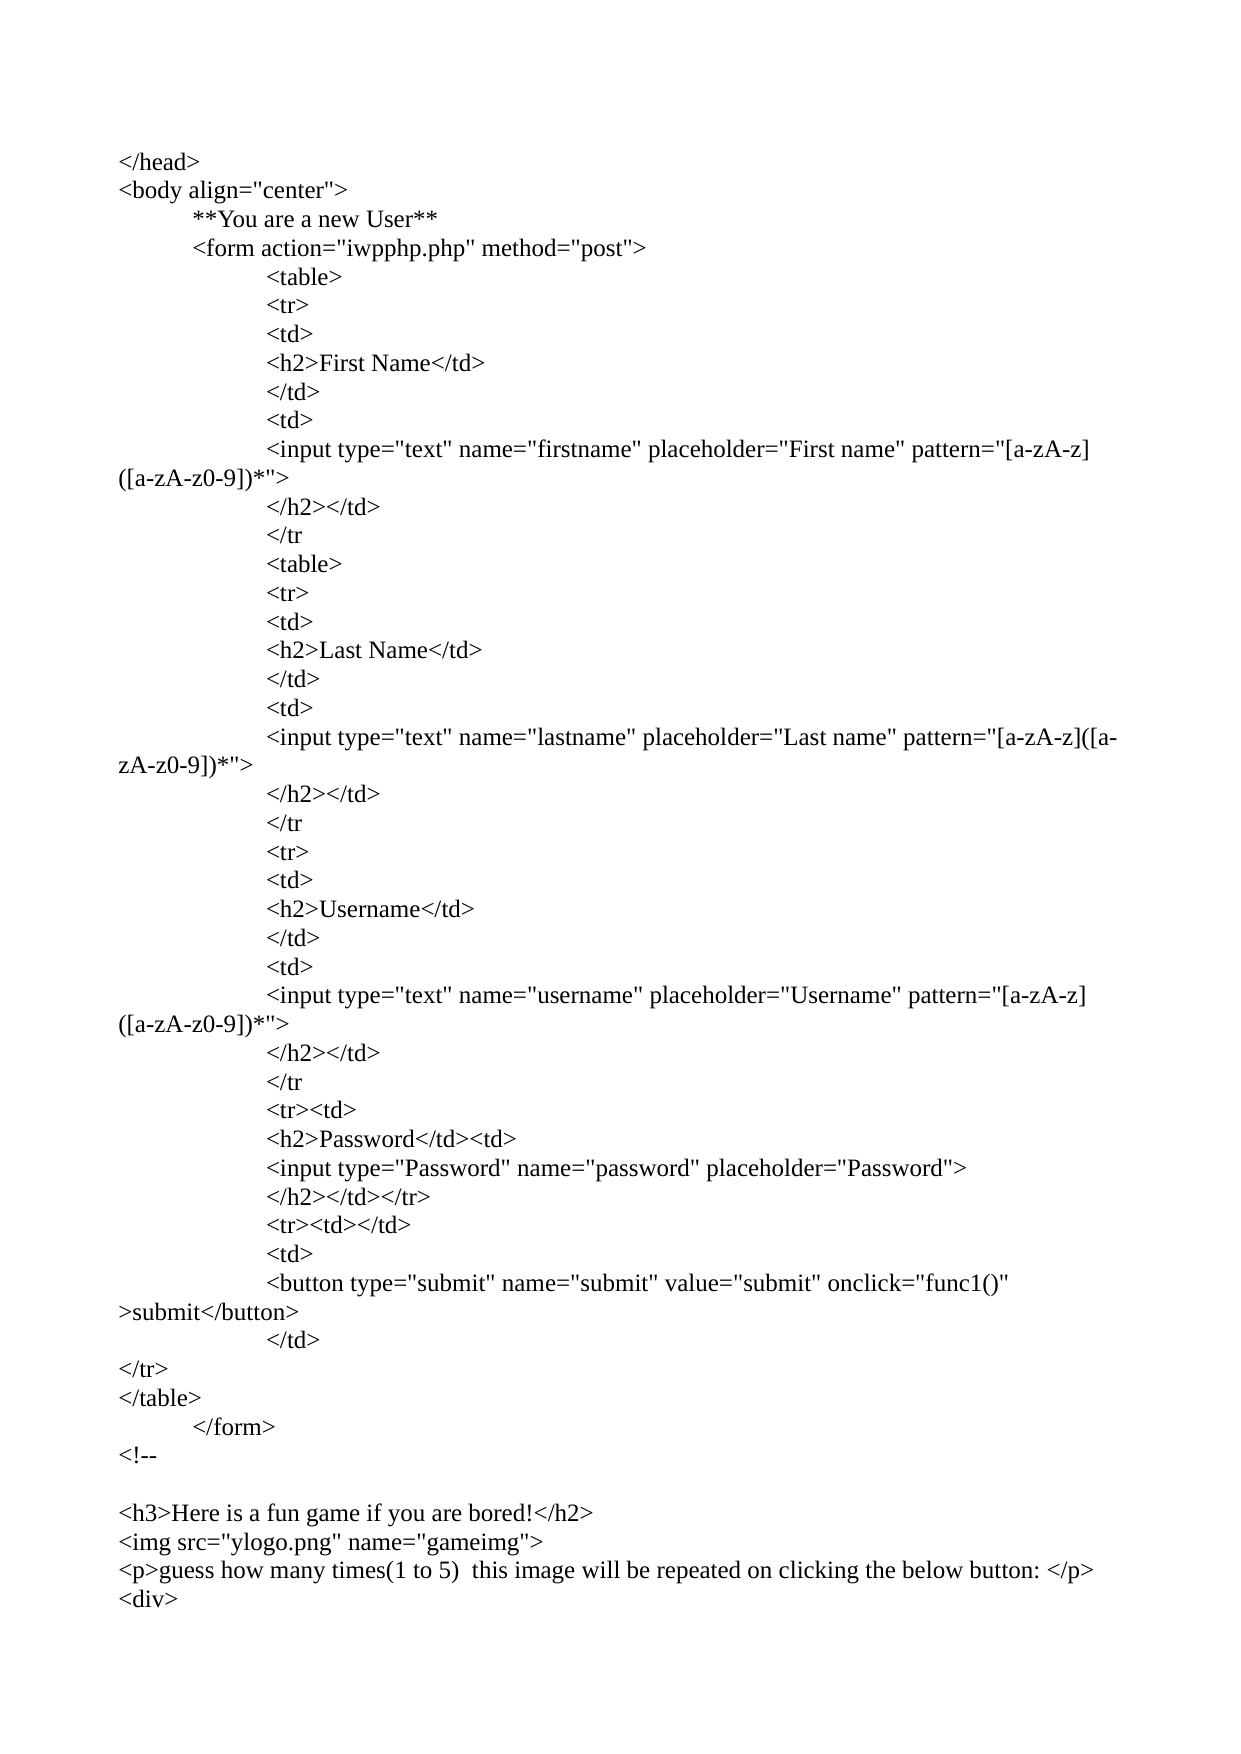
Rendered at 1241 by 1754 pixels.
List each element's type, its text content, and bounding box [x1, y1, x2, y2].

text <td> [118, 406, 1122, 434]
text </tr [118, 808, 1122, 837]
text <td> [118, 1239, 1122, 1268]
text <table> [118, 262, 1122, 291]
text <tr><td> [118, 1096, 1122, 1124]
text <tr> [118, 291, 1122, 319]
text <td> [118, 319, 1122, 348]
text <h3>Here is a fun game if you are bored!</h2> [118, 1498, 1122, 1527]
text <td> [118, 693, 1122, 722]
text </h2></td></tr> [118, 1182, 1122, 1211]
text </td> [118, 1326, 1122, 1354]
text <body align="center"> [118, 176, 1122, 204]
text <td> [118, 607, 1122, 636]
text </tr> [118, 1354, 1122, 1383]
text <div> [118, 1584, 1122, 1613]
text </tr [118, 1067, 1122, 1096]
text <tr> [118, 578, 1122, 607]
text <button type="submit" name="submit" value="submit" onclick="func1()" >submit</button> [118, 1268, 1122, 1326]
text <input type="text" name="lastname" placeholder="Last name" pattern="[a-zA-z]([a-zA-z0-9])*"> [118, 722, 1122, 779]
text </td> [118, 377, 1122, 406]
text <h2>First Name</td> [118, 348, 1122, 377]
text <h2>Last Name</td> [118, 636, 1122, 664]
text </head> [118, 147, 1122, 176]
text <img src="ylogo.png" name="gameimg"> [118, 1527, 1122, 1556]
text <tr><td></td> [118, 1211, 1122, 1239]
text <h2>Username</td> [118, 894, 1122, 923]
text <table> [118, 549, 1122, 578]
text <p>guess how many times(1 to 5) this image will be repeated on clicking the below button: </p> [118, 1556, 1122, 1584]
text </h2></td> [118, 779, 1122, 808]
text <h2>Password</td><td> [118, 1124, 1122, 1153]
text **You are a new User** [118, 204, 1122, 233]
text </tr [118, 521, 1122, 549]
text <input type="text" name="username" placeholder="Username" pattern="[a-zA-z]([a-zA-z0-9])*"> [118, 981, 1122, 1038]
text <td> [118, 866, 1122, 894]
text <input type="text" name="firstname" placeholder="First name" pattern="[a-zA-z]([a-zA-z0-9])*"> [118, 434, 1122, 492]
text </h2></td> [118, 1038, 1122, 1067]
text </table> [118, 1383, 1122, 1412]
text <!-- [118, 1441, 1122, 1469]
text <form action="iwpphp.php" method="post"> [118, 233, 1122, 262]
text </h2></td> [118, 492, 1122, 521]
text </form> [118, 1412, 1122, 1441]
text <tr> [118, 837, 1122, 866]
text <td> [118, 952, 1122, 981]
text <input type="Password" name="password" placeholder="Password"> [118, 1153, 1122, 1182]
text </td> [118, 664, 1122, 693]
text </td> [118, 923, 1122, 952]
